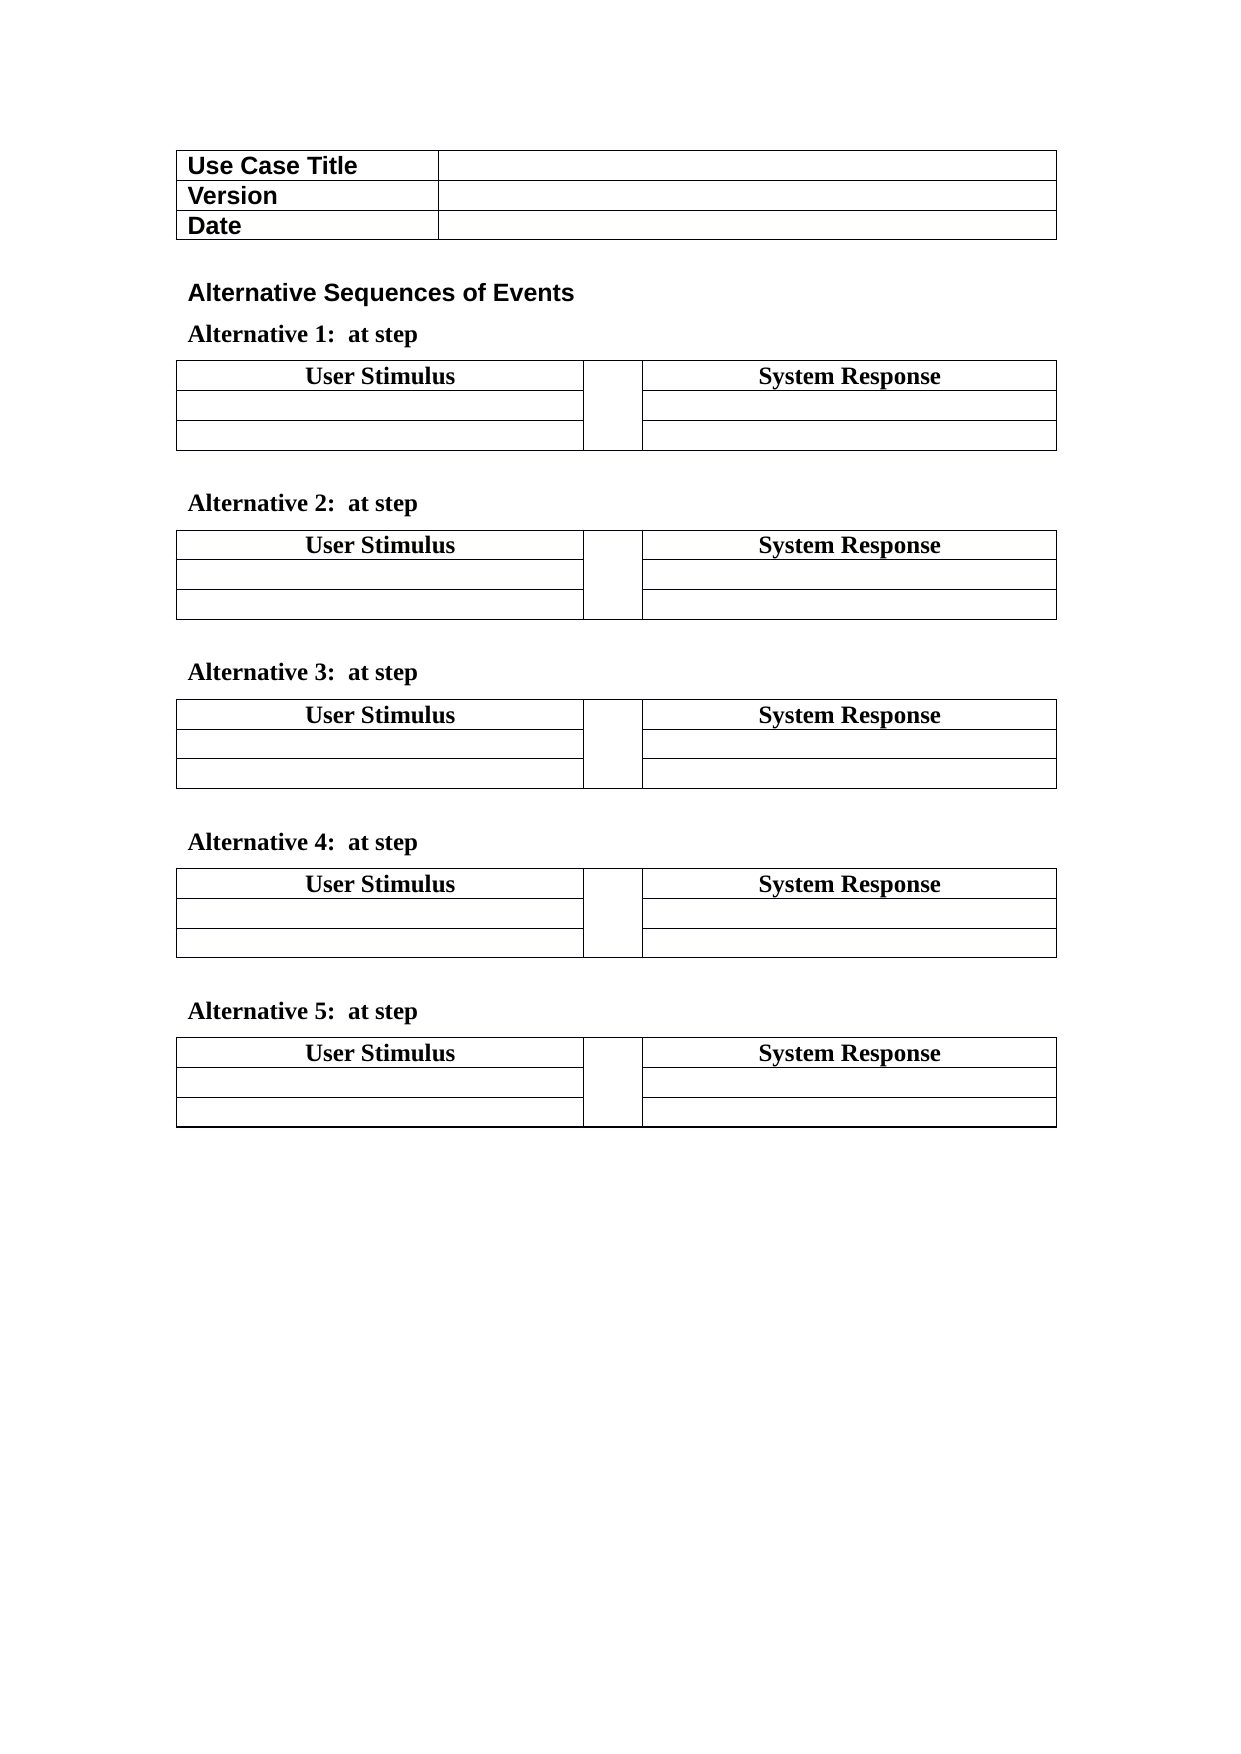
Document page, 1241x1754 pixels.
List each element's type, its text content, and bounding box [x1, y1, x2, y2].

table_cell [643, 590, 1056, 619]
table_header [439, 151, 1056, 180]
table_cell Version [177, 181, 438, 209]
table_header [584, 1038, 642, 1126]
table_header User Stimulus [177, 531, 583, 559]
table_header User Stimulus [177, 869, 583, 898]
table_cell [643, 391, 1056, 420]
table_cell [177, 421, 583, 450]
text Alternative Sequences of Events [187, 278, 1053, 307]
table_cell [177, 560, 583, 589]
table_header User Stimulus [177, 361, 583, 390]
table_cell [177, 590, 583, 619]
table_cell [643, 1068, 1056, 1097]
table_header [584, 531, 642, 619]
subtitle Alternative 2: at step [187, 488, 1053, 517]
table_header System Response [643, 531, 1056, 559]
table_cell [643, 730, 1056, 758]
table_cell [177, 899, 583, 927]
table_header System Response [643, 361, 1056, 390]
subtitle Alternative 4: at step [187, 827, 1053, 855]
table_cell Date [177, 211, 438, 239]
table_cell [439, 211, 1056, 239]
table_cell [643, 560, 1056, 589]
table_cell [643, 421, 1056, 450]
table_header User Stimulus [177, 1038, 583, 1067]
table_cell [643, 929, 1056, 957]
table_cell [177, 929, 583, 957]
table_cell [177, 1068, 583, 1097]
table_header Use Case Title [177, 151, 438, 180]
table_cell [439, 181, 1056, 209]
table_cell [643, 759, 1056, 788]
table_header System Response [643, 1038, 1056, 1067]
table_cell [177, 730, 583, 758]
table_header [584, 700, 642, 788]
table_header [584, 869, 642, 957]
table_header System Response [643, 869, 1056, 898]
table_cell [643, 899, 1056, 927]
subtitle Alternative 1: at step [187, 319, 1053, 348]
table_header System Response [643, 700, 1056, 728]
table_cell [177, 391, 583, 420]
table_cell [177, 759, 583, 788]
table_header [584, 361, 642, 450]
table_cell [643, 1098, 1056, 1126]
subtitle Alternative 3: at step [187, 657, 1053, 686]
subtitle Alternative 5: at step [187, 996, 1053, 1024]
table_cell [177, 1098, 583, 1126]
table_header User Stimulus [177, 700, 583, 728]
